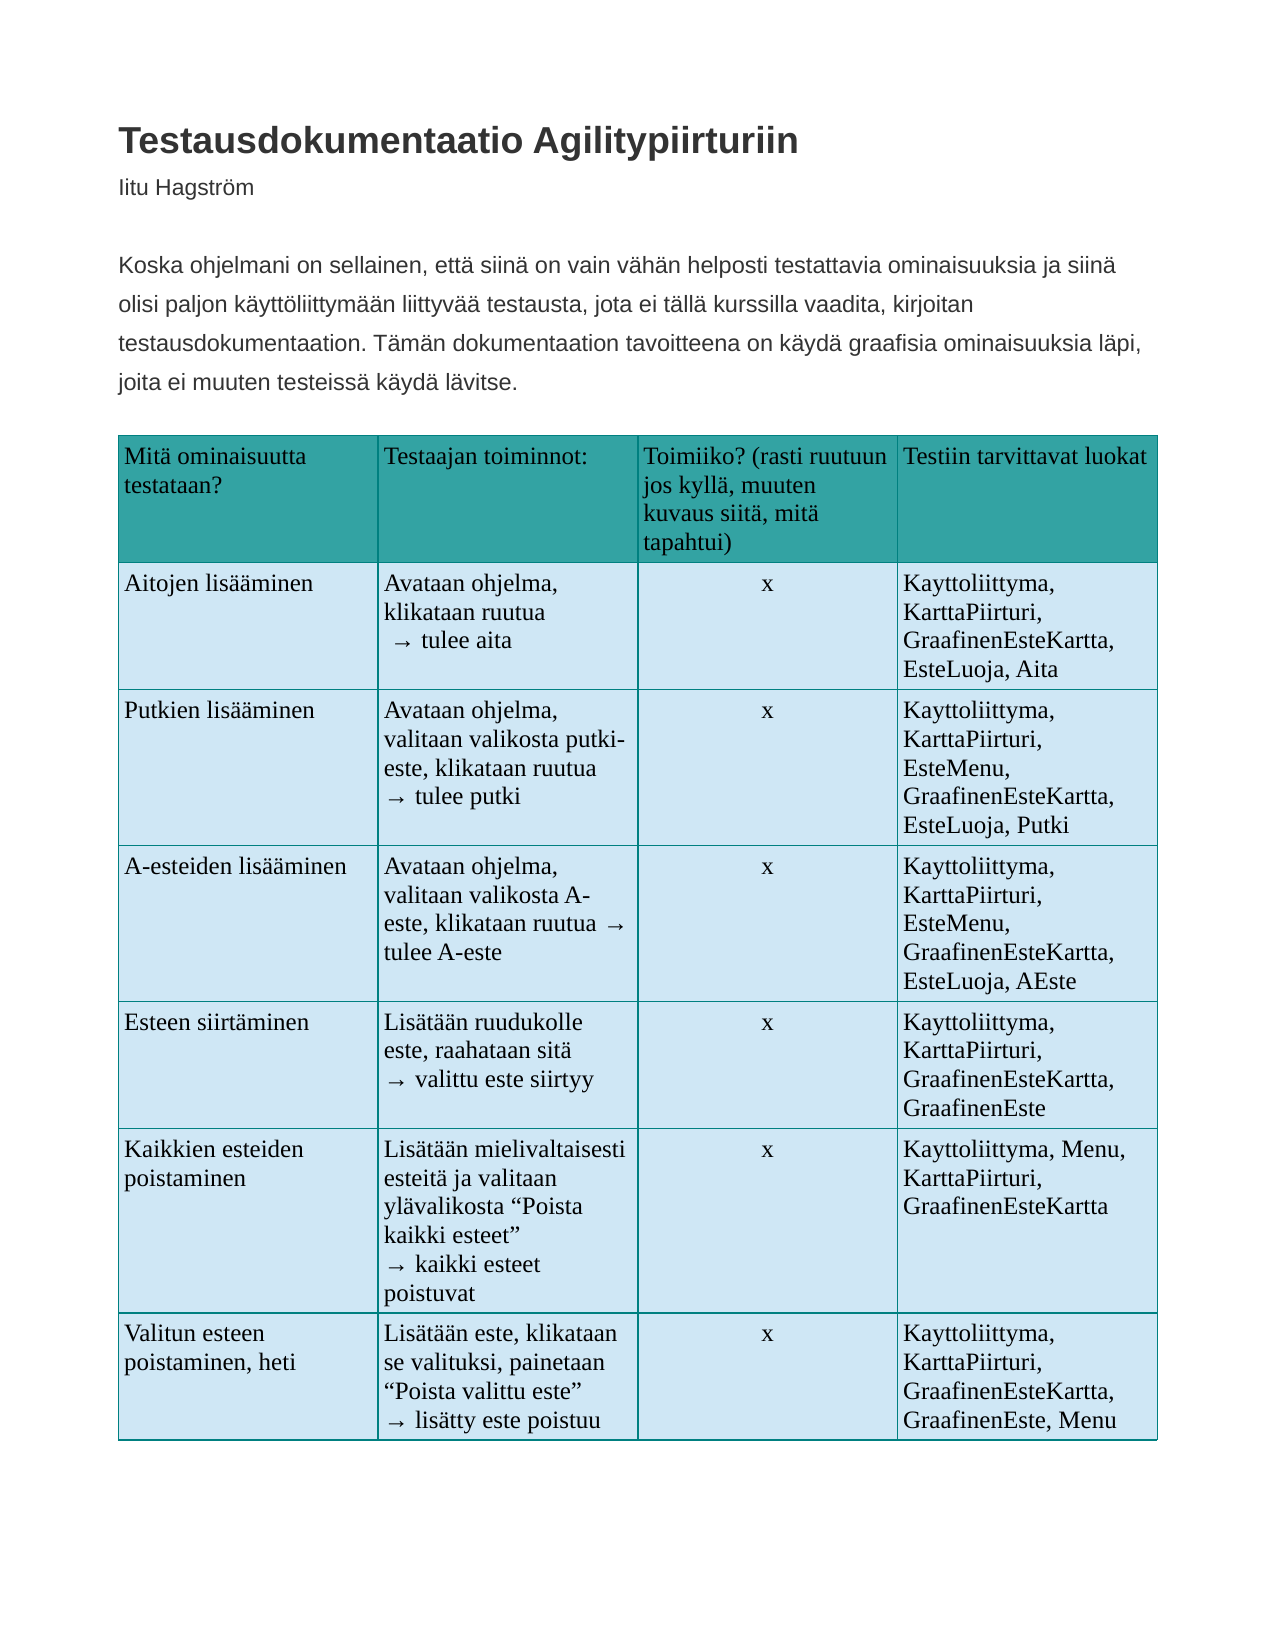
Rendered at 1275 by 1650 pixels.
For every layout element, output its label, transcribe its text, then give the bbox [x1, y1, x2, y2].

table_cell Aitojen lisääminen [119, 563, 377, 689]
table_cell Lisätään mielivaltaisesti esteitä ja valitaan ylävalikosta “Poista kaikki esteet” → kaikki esteet poistuvat [379, 1129, 637, 1312]
table_cell A-esteiden lisääminen [119, 846, 377, 1001]
table_cell Kayttoliittyma, KarttaPiirturi, GraafinenEsteKartta, EsteLuoja, Aita [898, 563, 1157, 689]
table_cell Kayttoliittyma, KarttaPiirturi, GraafinenEsteKartta, GraafinenEste [898, 1002, 1157, 1128]
table_header Testiin tarvittavat luokat [898, 436, 1157, 562]
table_header Testaajan toiminnot: [379, 436, 637, 562]
table_cell x [639, 1314, 897, 1439]
table_cell x [639, 690, 897, 845]
table_cell x [639, 1002, 897, 1128]
table_cell Kayttoliittyma, KarttaPiirturi, EsteMenu, GraafinenEsteKartta, EsteLuoja, AEste [898, 846, 1157, 1001]
text Iitu Hagström [118, 161, 1157, 200]
table_cell Valitun esteen poistaminen, heti [119, 1314, 377, 1439]
table_cell Esteen siirtäminen [119, 1002, 377, 1128]
table_cell Kayttoliittyma, KarttaPiirturi, GraafinenEsteKartta, GraafinenEste, Menu [898, 1314, 1157, 1439]
table_cell Kayttoliittyma, Menu, KarttaPiirturi, GraafinenEsteKartta [898, 1129, 1157, 1312]
table_cell Avataan ohjelma, valitaan valikosta putki-este, klikataan ruutua → tulee putki [379, 690, 637, 845]
table_cell Kaikkien esteiden poistaminen [119, 1129, 377, 1312]
table_header Toimiiko? (rasti ruutuun jos kyllä, muuten kuvaus siitä, mitä tapahtui) [639, 436, 897, 562]
text Koska ohjelmani on sellainen, että siinä on vain vähän helposti testattavia ominaisuuksia ja siinä olisi paljon käyttöliittymään liittyvää testausta, jota ei tällä kurssilla vaadita, kirjoitan testausdokumentaation. Tämän dokumentaation tavoitteena on käydä graafisia ominaisuuksia läpi, joita ei muuten testeissä käydä lävitse. [118, 239, 1157, 396]
table_cell x [639, 846, 897, 1001]
table_cell Avataan ohjelma, klikataan ruutua → tulee aita [379, 563, 637, 689]
table_cell Avataan ohjelma, valitaan valikosta A-este, klikataan ruutua → tulee A-este [379, 846, 637, 1001]
table_cell Lisätään ruudukolle este, raahataan sitä → valittu este siirtyy [379, 1002, 637, 1128]
text Testausdokumentaatio Agilitypiirturiin [118, 118, 1157, 161]
table_cell Lisätään este, klikataan se valituksi, painetaan “Poista valittu este” → lisätty este poistuu [379, 1314, 637, 1439]
table_cell Kayttoliittyma, KarttaPiirturi, EsteMenu, GraafinenEsteKartta, EsteLuoja, Putki [898, 690, 1157, 845]
table_cell Putkien lisääminen [119, 690, 377, 845]
table_cell x [639, 1129, 897, 1312]
table_header Mitä ominaisuutta testataan? [119, 436, 377, 562]
table_cell x [639, 563, 897, 689]
